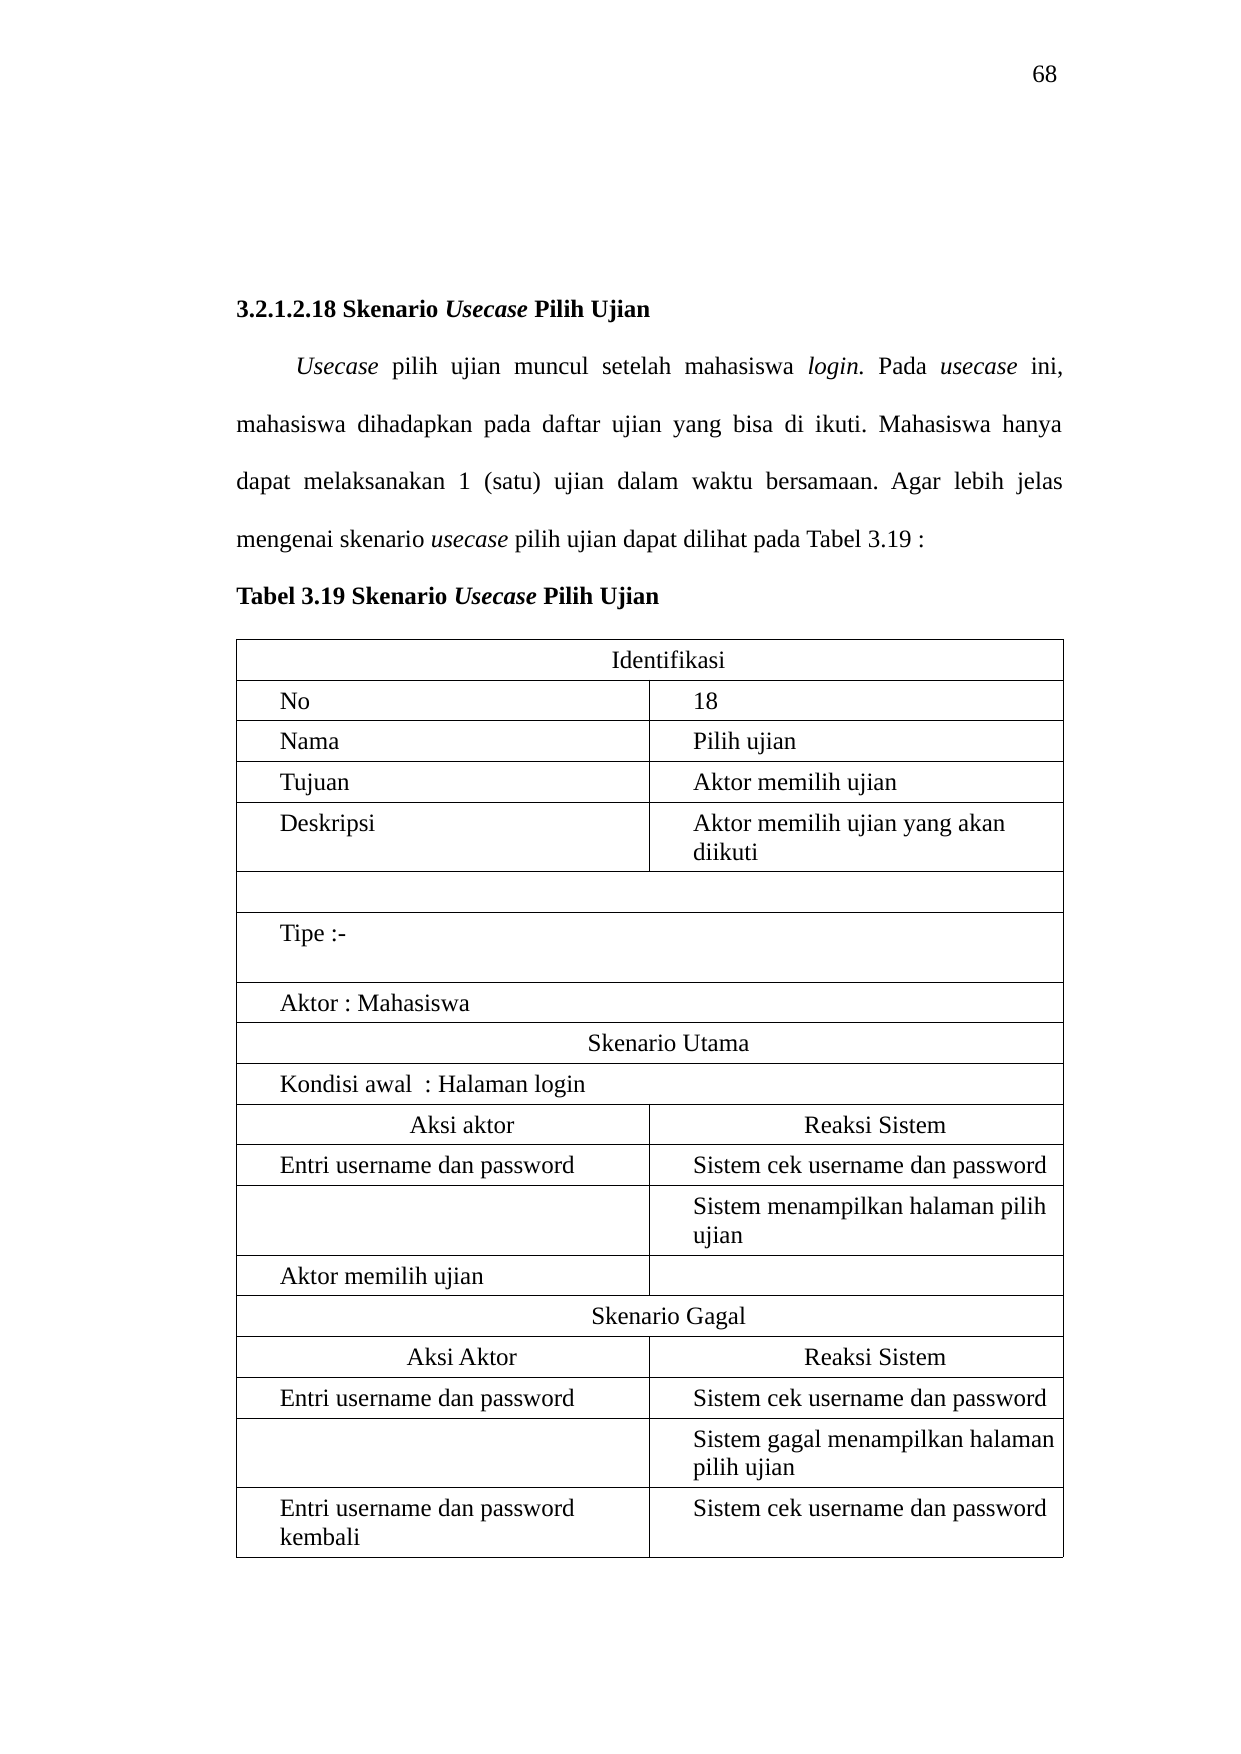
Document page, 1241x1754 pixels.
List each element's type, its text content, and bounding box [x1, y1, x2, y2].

table_cell [237, 872, 1063, 912]
table_cell Aktor memilih ujian yang akan diikuti [650, 803, 1063, 871]
text Tabel 3.19 Skenario Usecase Pilih Ujian [236, 581, 1063, 610]
table_cell Aksi Aktor [237, 1337, 649, 1377]
table_cell 18 [650, 681, 1063, 720]
table_cell Sistem menampilkan halaman pilih ujian [650, 1186, 1063, 1254]
table_cell Aktor memilih ujian [650, 762, 1063, 802]
table_cell Deskripsi [237, 803, 649, 871]
table_cell [650, 1256, 1063, 1295]
table_cell [237, 1186, 649, 1254]
table_cell Sistem cek username dan password [650, 1378, 1063, 1417]
table_cell Entri username dan password [237, 1378, 649, 1417]
table_cell Pilih ujian [650, 721, 1063, 761]
subtitle 3.2.1.2.18 Skenario Usecase Pilih Ujian [236, 294, 1063, 322]
table_cell Sistem cek username dan password [650, 1145, 1063, 1185]
table_cell Entri username dan password [237, 1145, 649, 1185]
table_cell Sistem cek username dan password [650, 1488, 1063, 1556]
table_cell Aktor : Mahasiswa [237, 983, 1063, 1022]
table_cell Tipe :- [237, 913, 1063, 981]
table_cell Reaksi Sistem [650, 1337, 1063, 1377]
table_cell Sistem gagal menampilkan halaman pilih ujian [650, 1419, 1063, 1487]
table_cell Nama [237, 721, 649, 761]
table_cell Aktor memilih ujian [237, 1256, 649, 1295]
table_cell Aksi aktor [237, 1105, 649, 1144]
table_cell [237, 1419, 649, 1487]
table_cell Skenario Gagal [237, 1296, 1063, 1336]
table_cell No [237, 681, 649, 720]
table_cell Entri username dan password kembali [237, 1488, 649, 1556]
table_cell Skenario Utama [237, 1023, 1063, 1063]
table_header Identifikasi [237, 640, 1063, 679]
table_cell Reaksi Sistem [650, 1105, 1063, 1144]
text Usecase pilih ujian muncul setelah mahasiswa login. Pada usecase ini, mahasiswa dihadapkan pada daftar ujian yang bisa di ikuti. Mahasiswa hanya dapat melaksanakan 1 (satu) ujian dalam waktu bersamaan. Agar lebih jelas mengenai skenario usecase pilih ujian dapat dilihat pada Tabel 3.19 : [236, 351, 1063, 552]
table_cell Kondisi awal : Halaman login [237, 1064, 1063, 1103]
table_cell Tujuan [237, 762, 649, 802]
